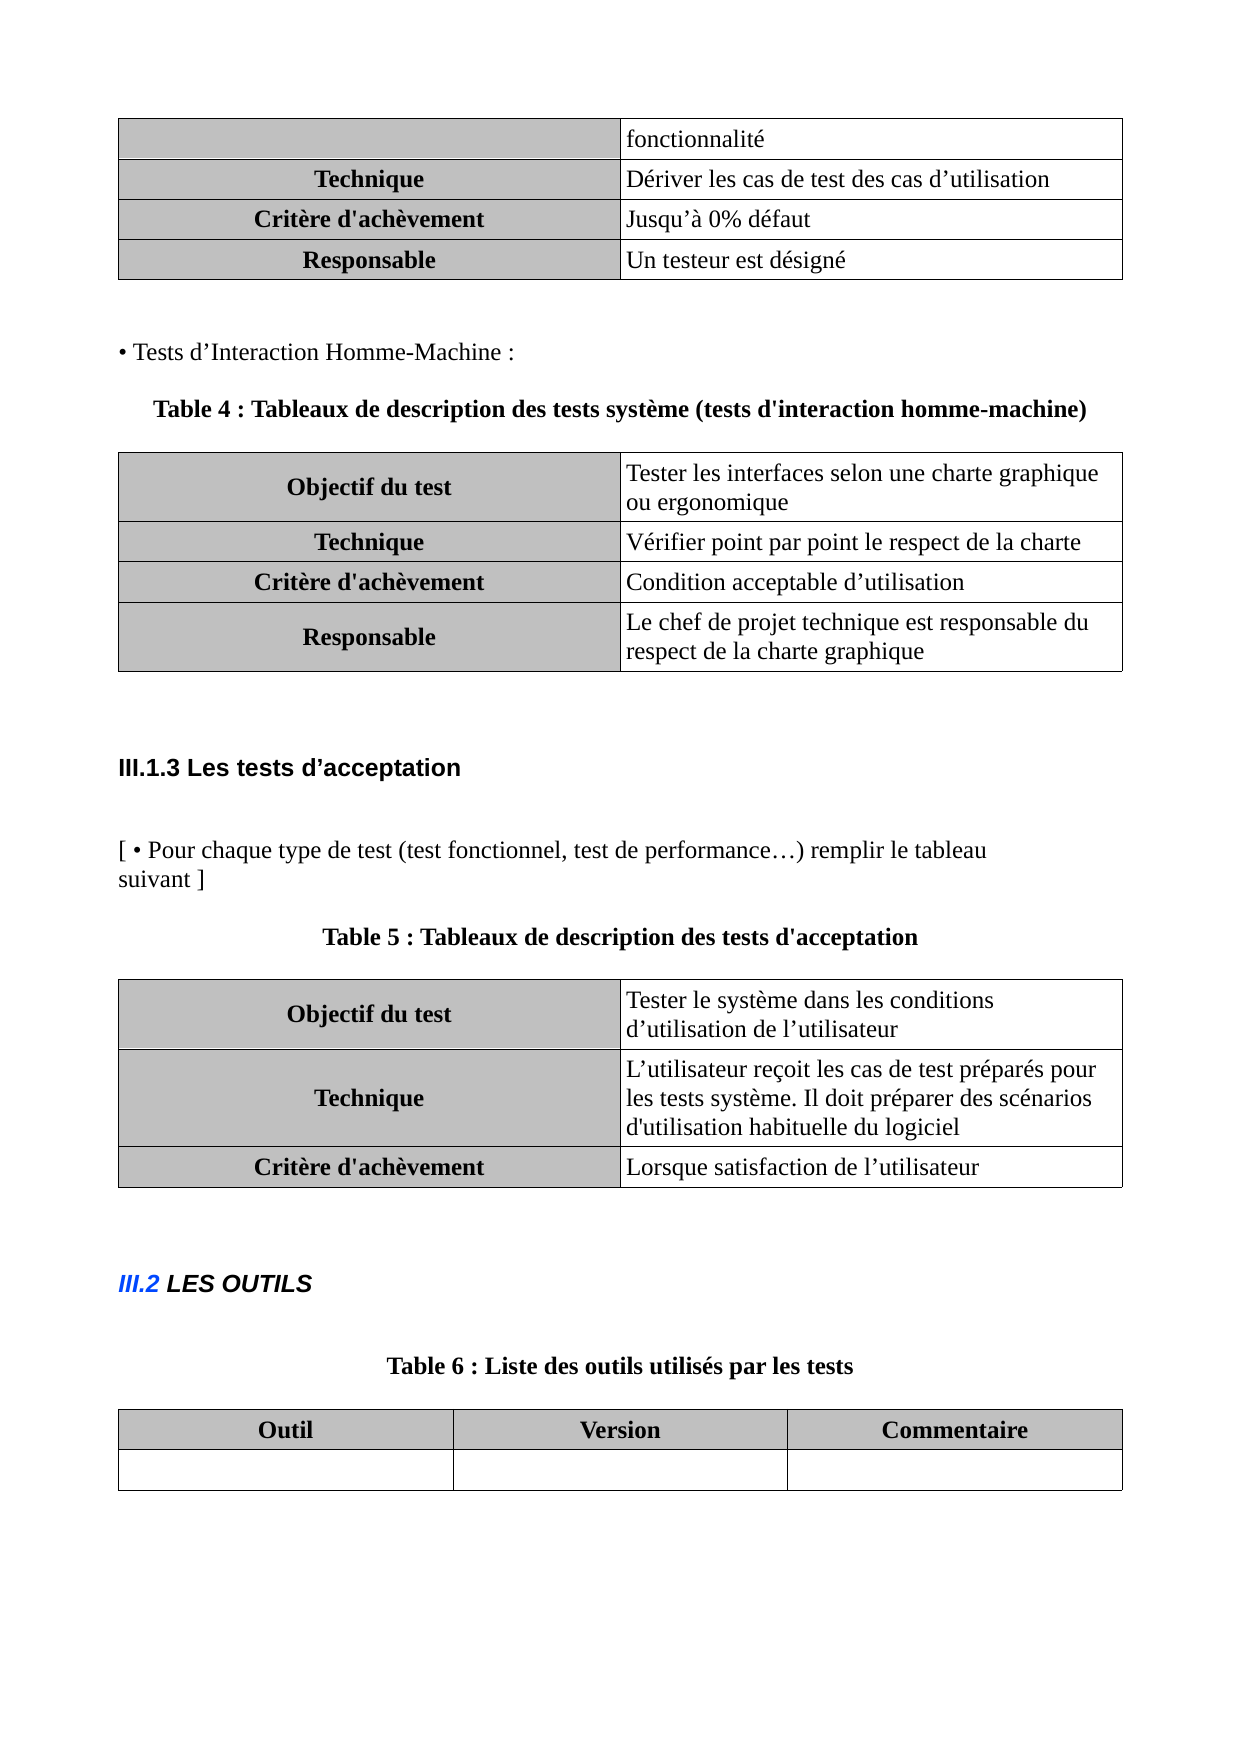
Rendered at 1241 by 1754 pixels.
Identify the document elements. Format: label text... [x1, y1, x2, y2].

subtitle Table 6 : Liste des outils utilisés par les tests [118, 1351, 1122, 1380]
table_cell [788, 1450, 1122, 1489]
table_cell [119, 1450, 453, 1489]
subtitle Table 5 : Tableaux de description des tests d'acceptation [118, 922, 1122, 951]
text • Tests d’Interaction Homme-Machine : [118, 337, 1122, 366]
subtitle Table 4 : Tableaux de description des tests système (tests d'interaction homme-machine) [118, 394, 1122, 423]
table_cell Responsable [119, 240, 620, 279]
table_cell Vérifier point par point le respect de la charte [621, 522, 1122, 561]
table_header Tester les interfaces selon une charte graphique ou ergonomique [621, 453, 1122, 521]
table_header [119, 119, 620, 158]
table_cell Un testeur est désigné [621, 240, 1122, 279]
table_cell Jusqu’à 0% défaut [621, 200, 1122, 239]
table_header fonctionnalité [621, 119, 1122, 158]
table_cell Critère d'achèvement [119, 200, 620, 239]
table_header Commentaire [788, 1410, 1122, 1449]
table_cell Dériver les cas de test des cas d’utilisation [621, 160, 1122, 199]
text suivant ] [118, 864, 1122, 893]
table_cell Le chef de projet technique est responsable du respect de la charte graphique [621, 603, 1122, 671]
subtitle III.2 LES OUTILS [118, 1269, 1122, 1298]
table_cell Technique [119, 1050, 620, 1146]
table_cell [454, 1450, 787, 1489]
table_cell Critère d'achèvement [119, 1147, 620, 1187]
table_cell Technique [119, 522, 620, 561]
subtitle III.1.3 Les tests d’acceptation [118, 753, 1122, 782]
table_header Objectif du test [119, 980, 620, 1048]
table_cell Critère d'achèvement [119, 562, 620, 602]
table_cell Responsable [119, 603, 620, 671]
table_header Tester le système dans les conditions d’utilisation de l’utilisateur [621, 980, 1122, 1048]
text [ • Pour chaque type de test (test fonctionnel, test de performance…) remplir le tableau [118, 836, 1122, 864]
table_cell L’utilisateur reçoit les cas de test préparés pour les tests système. Il doit préparer des scénarios d'utilisation habituelle du logiciel [621, 1050, 1122, 1146]
table_cell Lorsque satisfaction de l’utilisateur [621, 1147, 1122, 1187]
table_header Outil [119, 1410, 453, 1449]
table_header Objectif du test [119, 453, 620, 521]
table_cell Condition acceptable d’utilisation [621, 562, 1122, 602]
table_header Version [454, 1410, 787, 1449]
table_cell Technique [119, 160, 620, 199]
